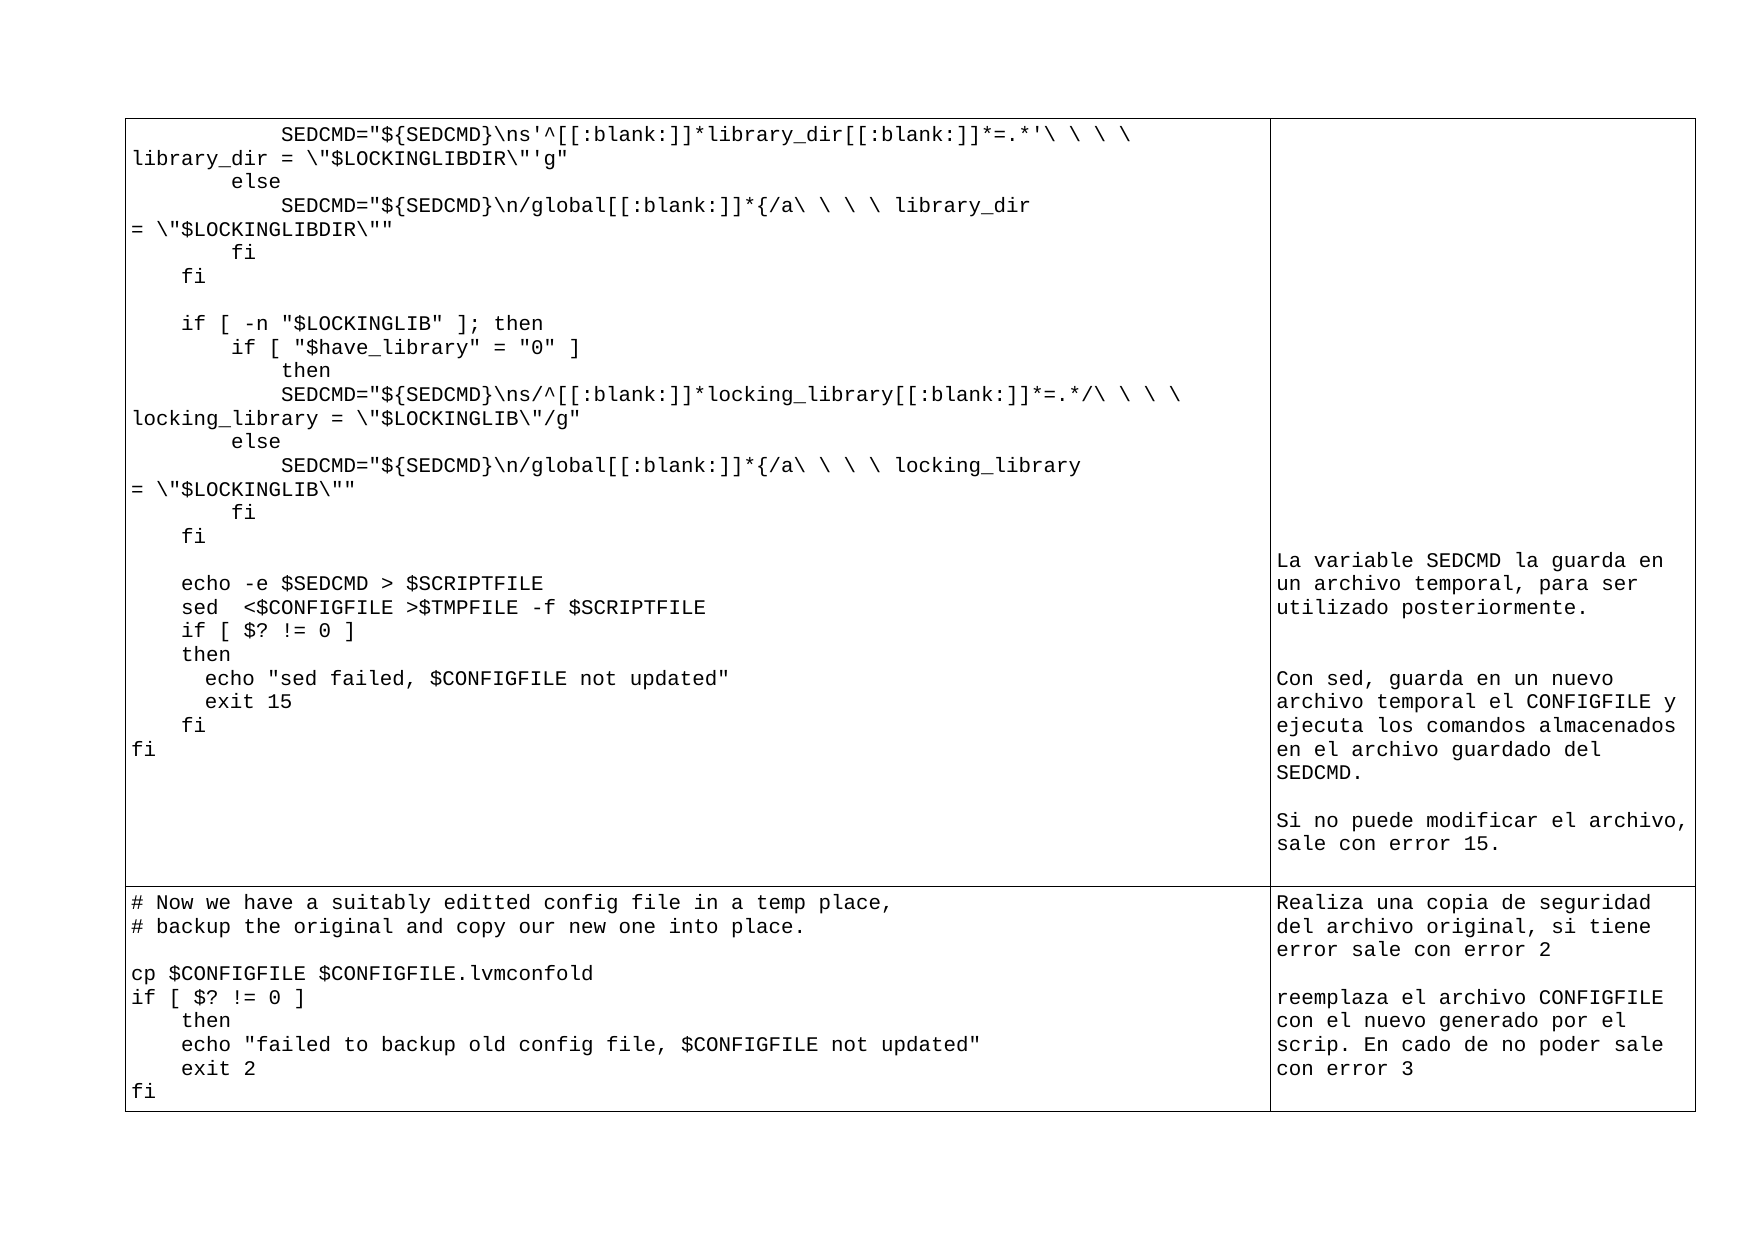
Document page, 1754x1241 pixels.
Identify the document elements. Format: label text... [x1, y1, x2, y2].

table_cell # Now we have a suitably editted config file in a temp place, # backup the original and copy our new one into place. cp $CONFIGFILE $CONFIGFILE.lvmconfold if [ $? != 0 ] then echo "failed to backup old config file, $CONFIGFILE not updated" exit 2 fi [126, 887, 1270, 1111]
table_cell La variable SEDCMD la guarda en un archivo temporal, para ser utilizado posteriormente. Con sed, guarda en un nuevo archivo temporal el CONFIGFILE y ejecuta los comandos almacenados en el archivo guardado del SEDCMD. Si no puede modificar el archivo, sale con error 15. [1271, 119, 1695, 886]
table_cell Realiza una copia de seguridad del archivo original, si tiene error sale con error 2 reemplaza el archivo CONFIGFILE con el nuevo generado por el scrip. En cado de no poder sale con error 3 [1271, 887, 1695, 1111]
table_cell SEDCMD="${SEDCMD}\ns'^[[:blank:]]*library_dir[[:blank:]]*=.*'\ \ \ \ library_dir = \"$LOCKINGLIBDIR\"'g" else SEDCMD="${SEDCMD}\n/global[[:blank:]]*{/a\ \ \ \ library_dir = \"$LOCKINGLIBDIR\"" fi fi if [ -n "$LOCKINGLIB" ]; then if [ "$have_library" = "0" ] then SEDCMD="${SEDCMD}\ns/^[[:blank:]]*locking_library[[:blank:]]*=.*/\ \ \ \ locking_library = \"$LOCKINGLIB\"/g" else SEDCMD="${SEDCMD}\n/global[[:blank:]]*{/a\ \ \ \ locking_library = \"$LOCKINGLIB\"" fi fi echo -e $SEDCMD > $SCRIPTFILE sed <$CONFIGFILE >$TMPFILE -f $SCRIPTFILE if [ $? != 0 ] then echo "sed failed, $CONFIGFILE not updated" exit 15 fi fi [126, 119, 1270, 886]
